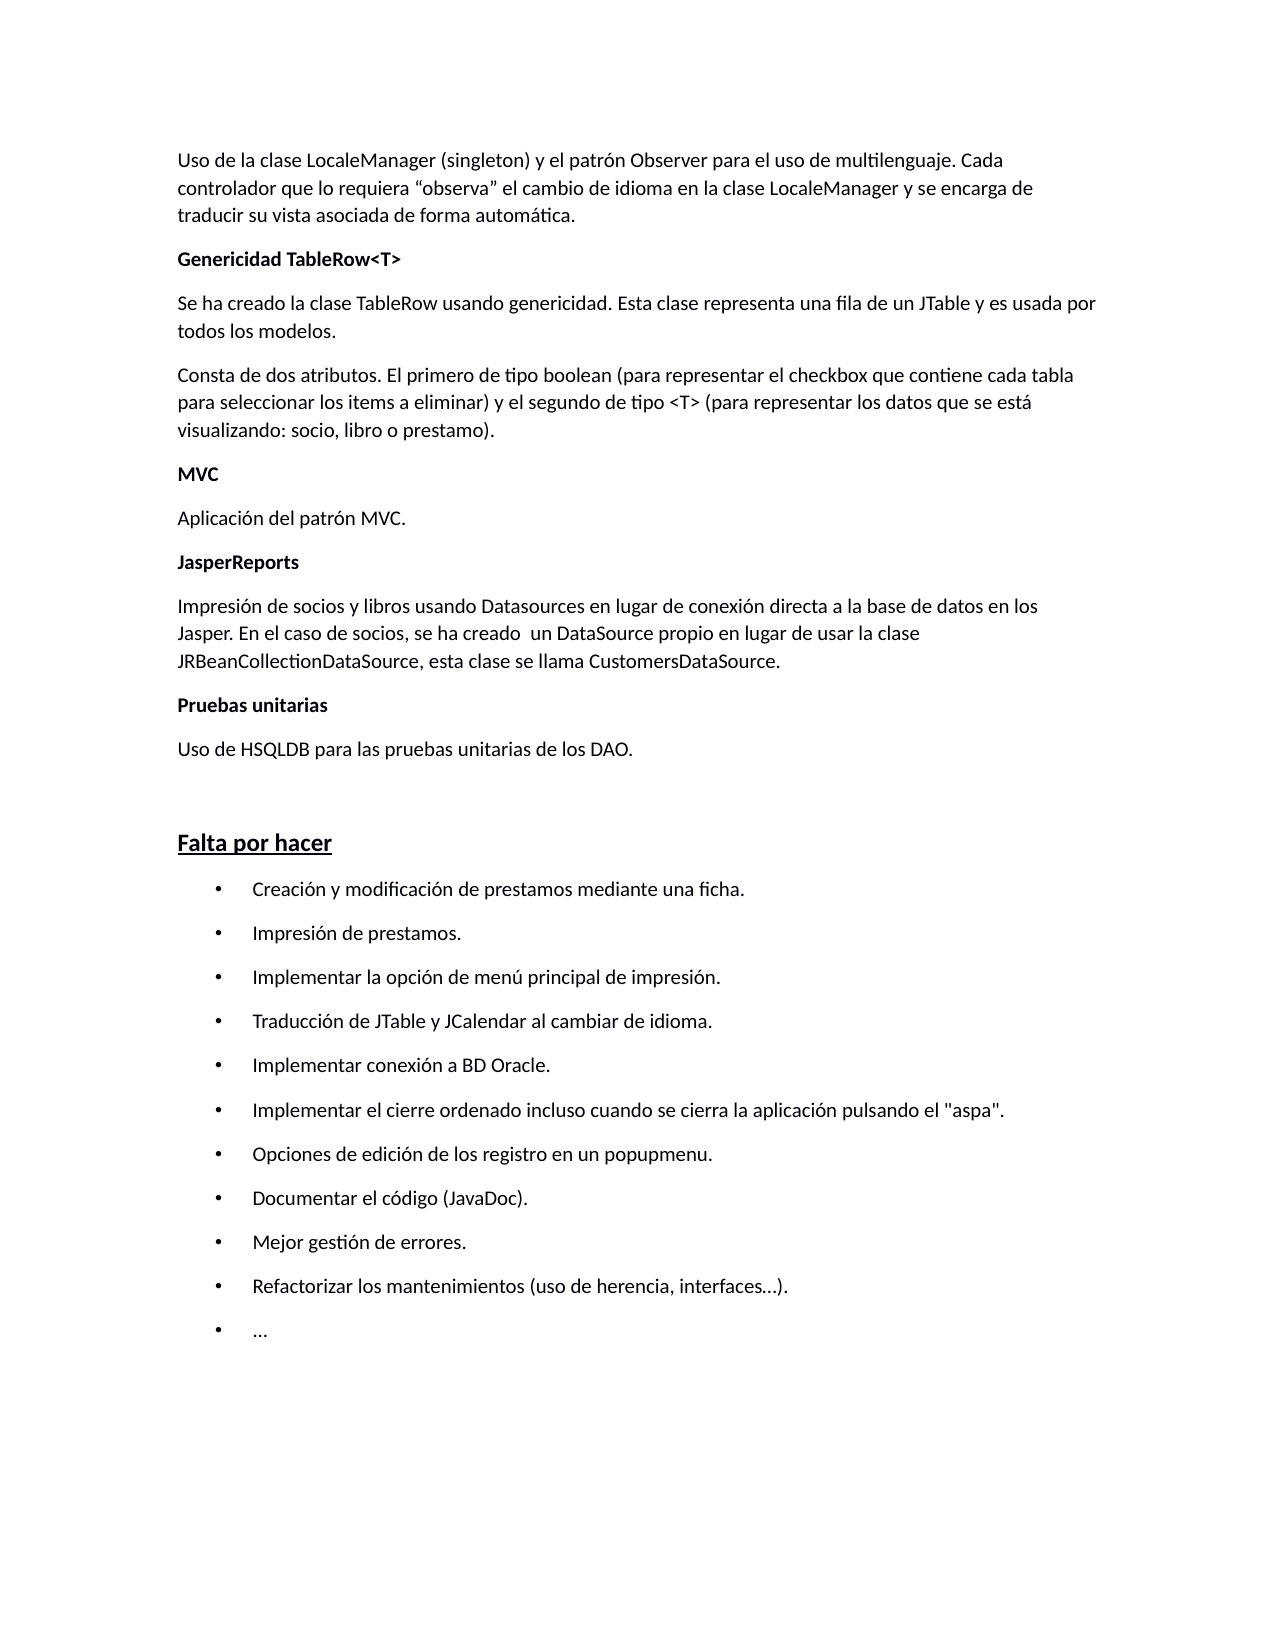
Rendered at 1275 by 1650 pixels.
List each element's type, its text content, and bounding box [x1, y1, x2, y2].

text JasperReports [177, 549, 1098, 574]
list Traducción de JTable y JCalendar al cambiar de idioma. [215, 1009, 1098, 1034]
text Uso de la clase LocaleManager (singleton) y el patrón Observer para el uso de multilenguaje. Cada controlador que lo requiera “observa” el cambio de idioma en la clase LocaleManager y se encarga de traducir su vista asociada de forma automática. [177, 148, 1098, 228]
list Implementar la opción de menú principal de impresión. [215, 964, 1098, 990]
text Falta por hacer [177, 827, 1098, 857]
list Opciones de edición de los registro en un popupmenu. [215, 1141, 1098, 1166]
text Genericidad TableRow<T> [177, 246, 1098, 272]
list Impresión de prestamos. [215, 921, 1098, 946]
list ... [215, 1317, 1098, 1342]
text Se ha creado la clase TableRow usando genericidad. Esta clase representa una fila de un JTable y es usada por todos los modelos. [177, 291, 1098, 343]
list Documentar el código (JavaDoc). [215, 1185, 1098, 1210]
list Refactorizar los mantenimientos (uso de herencia, interfaces…). [215, 1273, 1098, 1298]
list Mejor gestión de errores. [215, 1229, 1098, 1254]
text Aplicación del patrón MVC. [177, 505, 1098, 530]
list Creación y modificación de prestamos mediante una ficha. [215, 876, 1098, 902]
text MVC [177, 461, 1098, 486]
text Impresión de socios y libros usando Datasources en lugar de conexión directa a la base de datos en los Jasper. En el caso de socios, se ha creado un DataSource propio en lugar de usar la clase JRBeanCollectionDataSource, esta clase se llama CustomersDataSource. [177, 593, 1098, 673]
text Uso de HSQLDB para las pruebas unitarias de los DAO. [177, 736, 1098, 761]
list Implementar conexión a BD Oracle. [215, 1053, 1098, 1078]
text Pruebas unitarias [177, 692, 1098, 717]
text Consta de dos atributos. El primero de tipo boolean (para representar el checkbox que contiene cada tabla para seleccionar los items a eliminar) y el segundo de tipo <T> (para representar los datos que se está visualizando: socio, libro o prestamo). [177, 362, 1098, 442]
list Implementar el cierre ordenado incluso cuando se cierra la aplicación pulsando el "aspa". [215, 1097, 1098, 1122]
